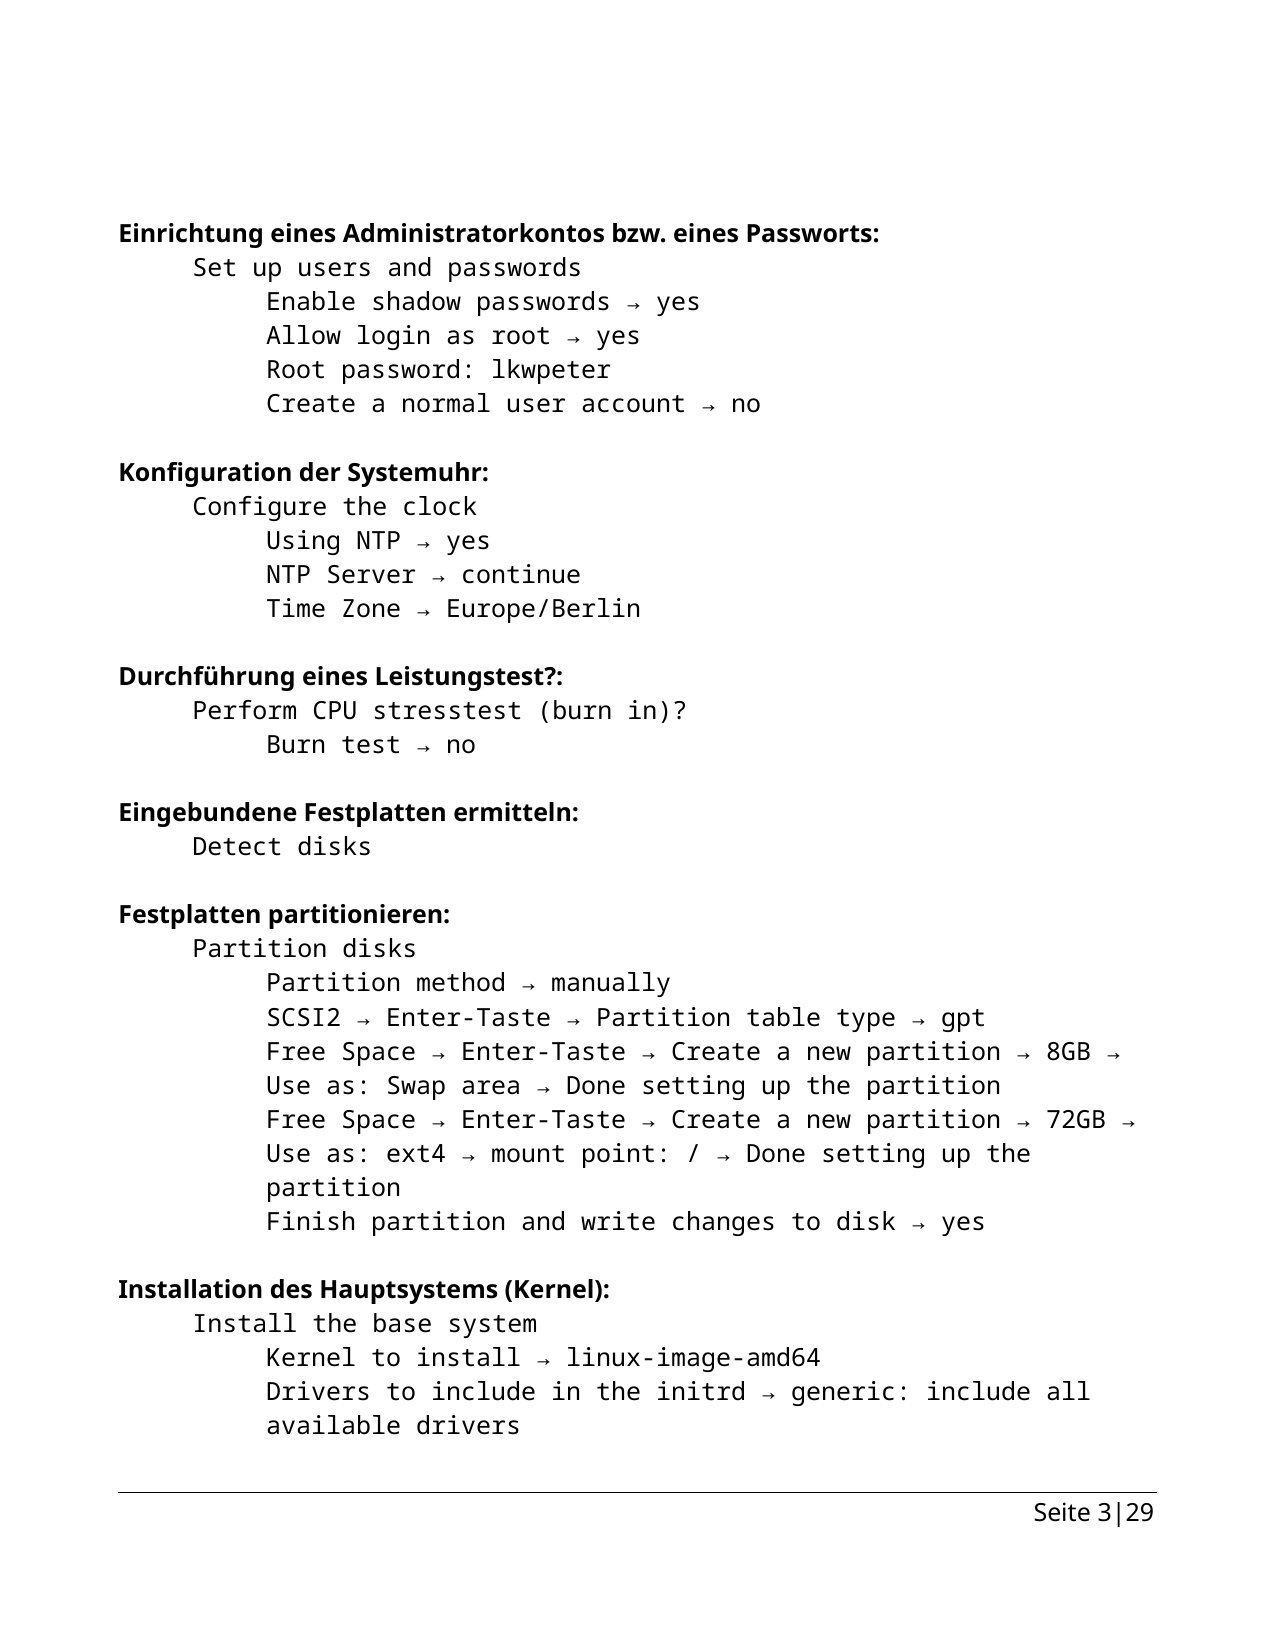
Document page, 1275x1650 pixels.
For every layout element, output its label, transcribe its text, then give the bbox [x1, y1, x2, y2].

text Install the base system [118, 1306, 1157, 1340]
text Partition method → manually [118, 965, 1157, 999]
text Eingebundene Festplatten ermitteln: [118, 795, 1157, 829]
text Using NTP → yes [118, 522, 1157, 556]
text Kernel to install → linux-image-amd64 [118, 1340, 1157, 1374]
text Root password: lkwpeter [118, 352, 1157, 386]
text Einrichtung eines Administratorkontos bzw. eines Passworts: [118, 216, 1157, 250]
text Configure the clock [118, 488, 1157, 522]
text Free Space → Enter-Taste → Create a new partition → 72GB → [118, 1101, 1157, 1135]
text partition [118, 1169, 1157, 1203]
text available drivers [118, 1408, 1157, 1442]
text Festplatten partitionieren: [118, 897, 1157, 931]
text Durchführung eines Leistungstest?: [118, 658, 1157, 693]
text Set up users and passwords [118, 250, 1157, 284]
text Use as: ext4 → mount point: / → Done setting up the [118, 1135, 1157, 1169]
text Finish partition and write changes to disk → yes [118, 1203, 1157, 1238]
text Perform CPU stresstest (burn in)? [118, 693, 1157, 727]
text NTP Server → continue [118, 556, 1157, 590]
text Detect disks [118, 829, 1157, 863]
text SCSI2 → Enter-Taste → Partition table type → gpt [118, 999, 1157, 1033]
text Drivers to include in the initrd → generic: include all [118, 1374, 1157, 1408]
text Allow login as root → yes [118, 318, 1157, 352]
text Enable shadow passwords → yes [118, 284, 1157, 318]
text Create a normal user account → no [118, 386, 1157, 420]
text Free Space → Enter-Taste → Create a new partition → 8GB → [118, 1033, 1157, 1067]
text Installation des Hauptsystems (Kernel): [118, 1272, 1157, 1306]
text Burn test → no [118, 727, 1157, 761]
text Use as: Swap area → Done setting up the partition [118, 1067, 1157, 1101]
text Time Zone → Europe/Berlin [118, 590, 1157, 624]
text Partition disks [118, 931, 1157, 965]
text Konfiguration der Systemuhr: [118, 454, 1157, 488]
